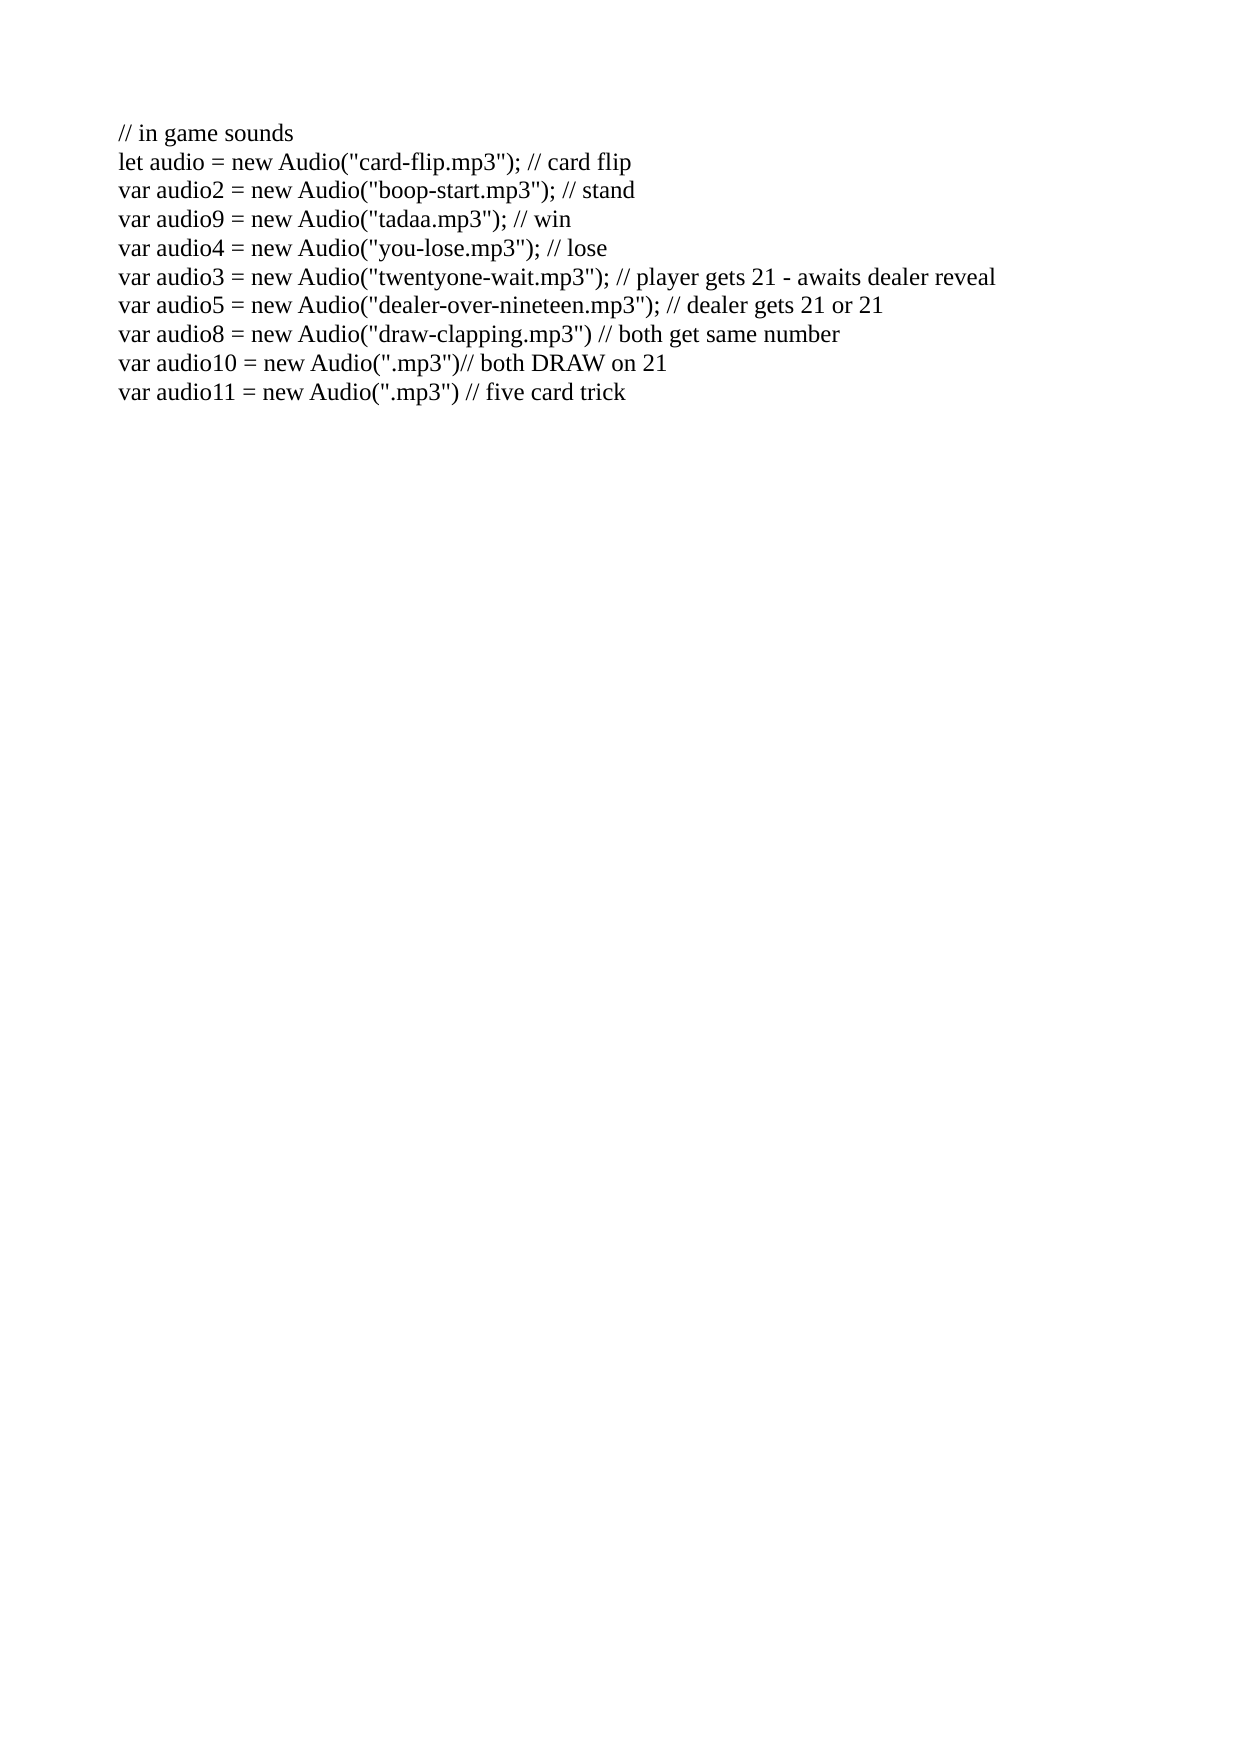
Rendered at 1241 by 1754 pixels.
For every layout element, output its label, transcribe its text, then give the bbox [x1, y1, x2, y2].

text // in game sounds [118, 118, 1122, 147]
text var audio2 = new Audio("boop-start.mp3"); // stand [118, 176, 1122, 204]
text let audio = new Audio("card-flip.mp3"); // card flip [118, 147, 1122, 176]
text var audio8 = new Audio("draw-clapping.mp3") // both get same number [118, 319, 1122, 348]
text var audio9 = new Audio("tadaa.mp3"); // win [118, 204, 1122, 233]
text var audio5 = new Audio("dealer-over-nineteen.mp3"); // dealer gets 21 or 21 [118, 291, 1122, 319]
text var audio10 = new Audio(".mp3")// both DRAW on 21 [118, 348, 1122, 377]
text var audio4 = new Audio("you-lose.mp3"); // lose [118, 233, 1122, 262]
text var audio11 = new Audio(".mp3") // five card trick [118, 377, 1122, 406]
text var audio3 = new Audio("twentyone-wait.mp3"); // player gets 21 - awaits dealer reveal [118, 262, 1122, 291]
